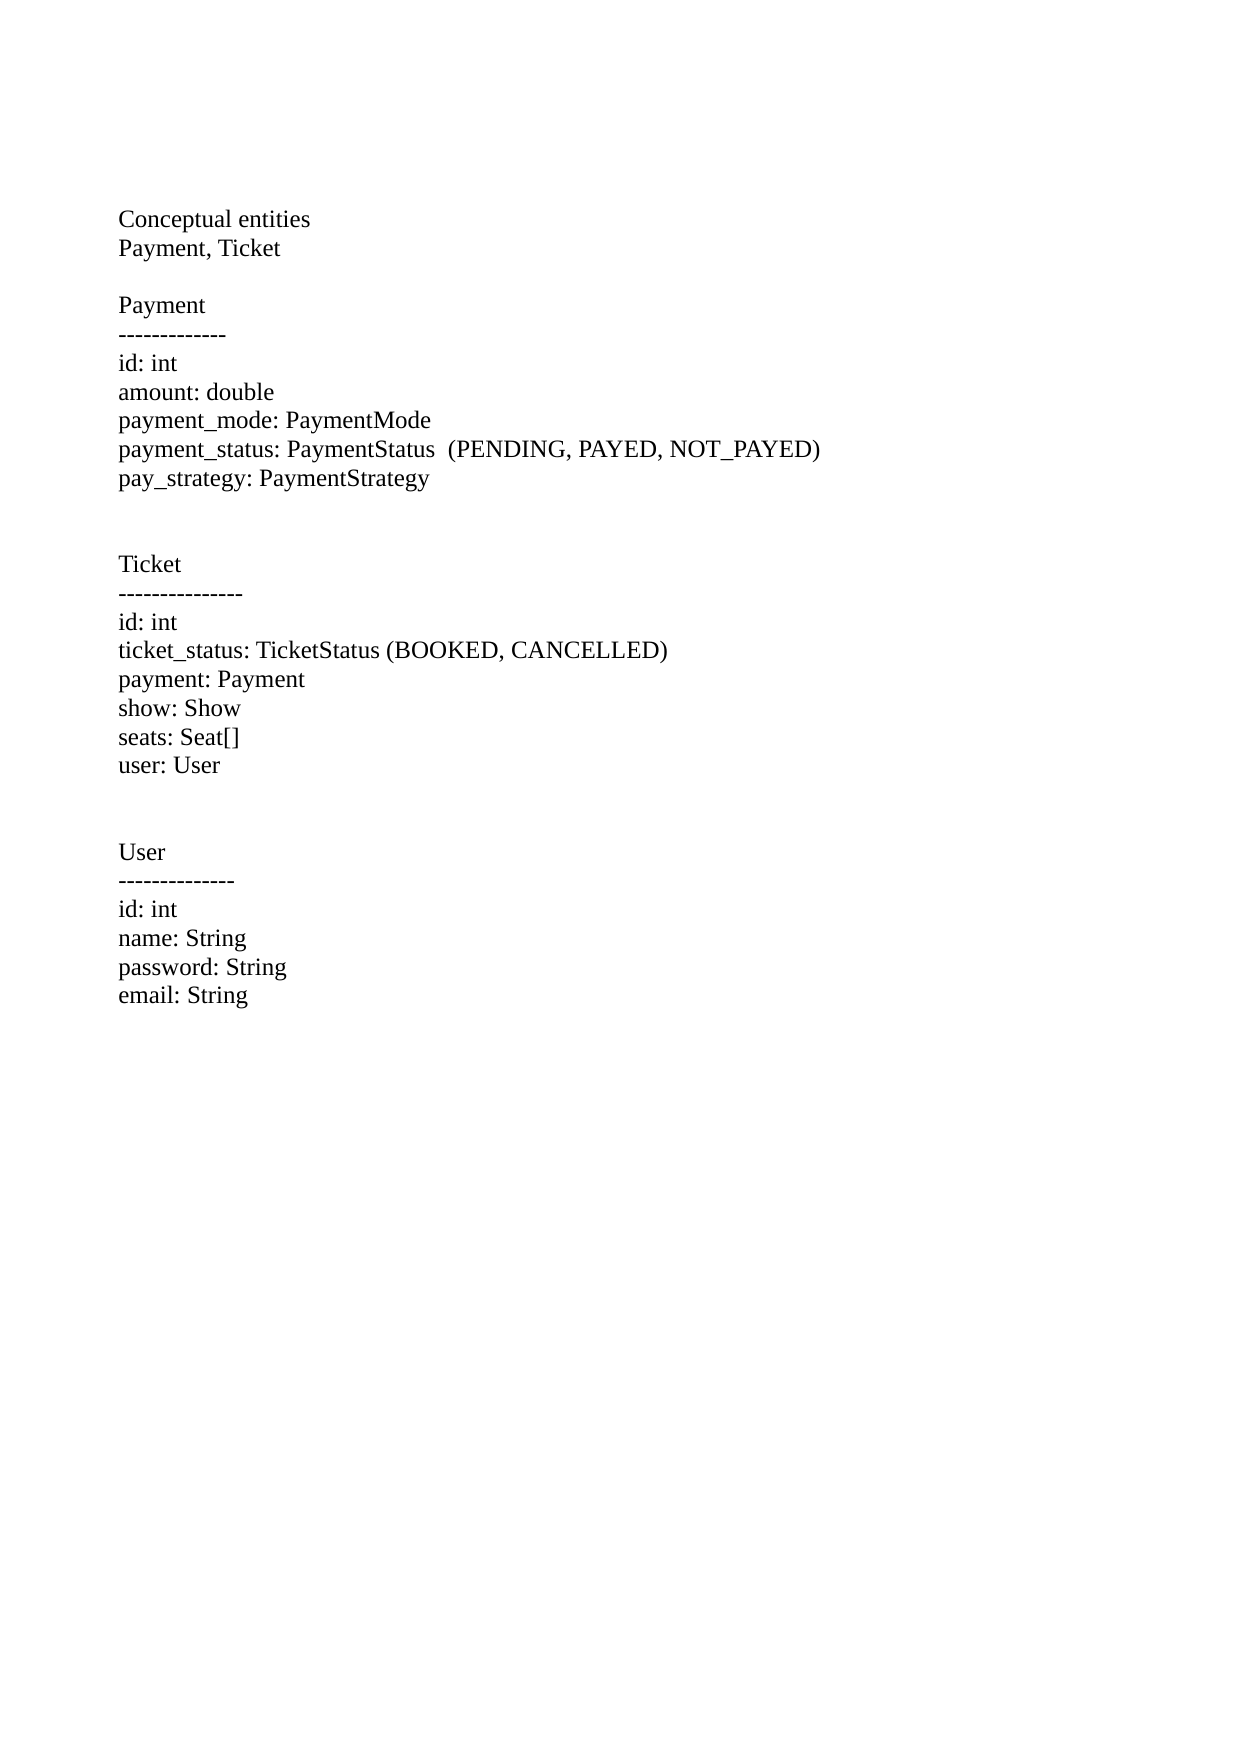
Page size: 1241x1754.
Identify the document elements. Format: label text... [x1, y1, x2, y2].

text payment: Payment [118, 664, 1122, 693]
text user: User [118, 751, 1122, 779]
text Payment [118, 291, 1122, 319]
text Ticket [118, 549, 1122, 578]
text id: int [118, 348, 1122, 377]
text ticket_status: TicketStatus (BOOKED, CANCELLED) [118, 636, 1122, 664]
text id: int [118, 607, 1122, 636]
text Payment, Ticket [118, 233, 1122, 262]
text amount: double [118, 377, 1122, 406]
text -------------- [118, 866, 1122, 894]
text ------------- [118, 319, 1122, 348]
text Conceptual entities [118, 204, 1122, 233]
text pay_strategy: PaymentStrategy [118, 463, 1122, 492]
text payment_mode: PaymentMode [118, 406, 1122, 434]
text show: Show [118, 693, 1122, 722]
text password: String [118, 952, 1122, 981]
text email: String [118, 981, 1122, 1009]
text id: int [118, 894, 1122, 923]
text payment_status: PaymentStatus (PENDING, PAYED, NOT_PAYED) [118, 434, 1122, 463]
text --------------- [118, 578, 1122, 607]
text User [118, 837, 1122, 866]
text name: String [118, 923, 1122, 952]
text seats: Seat[] [118, 722, 1122, 751]
